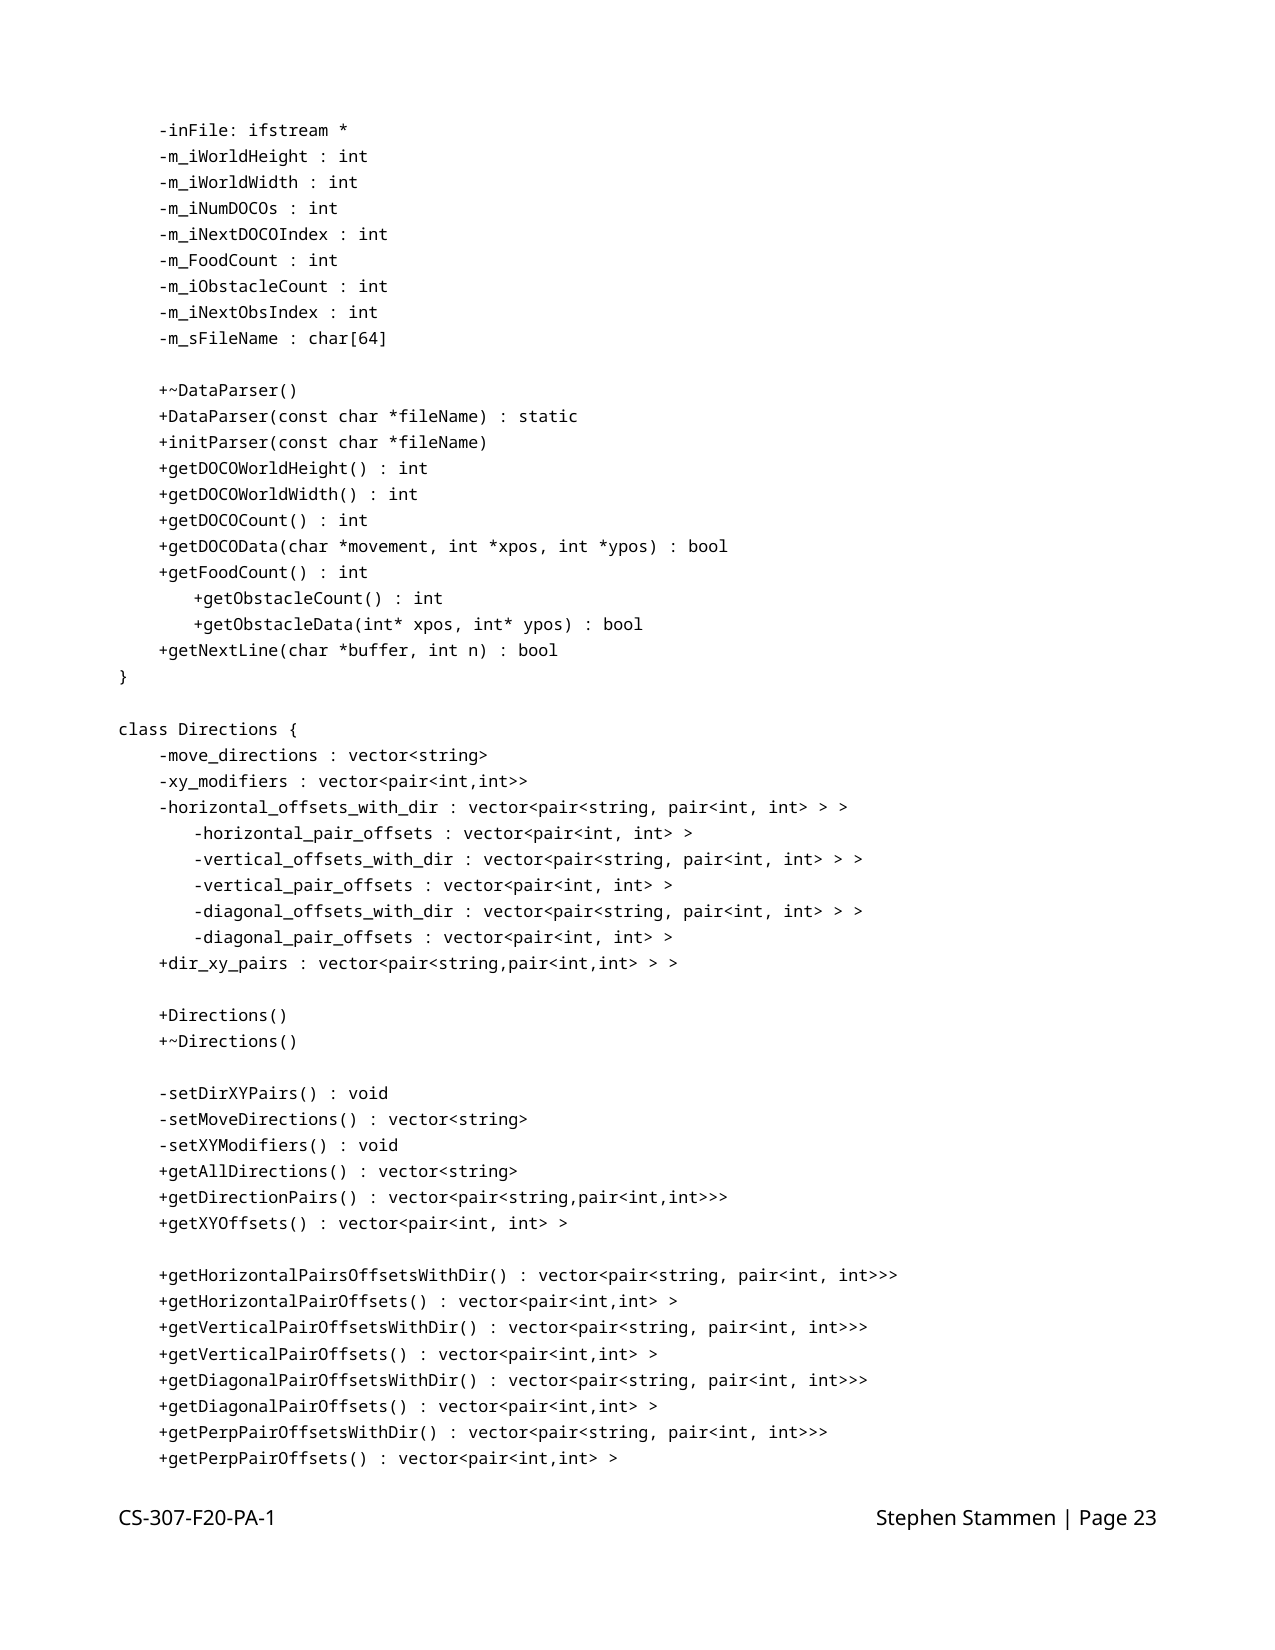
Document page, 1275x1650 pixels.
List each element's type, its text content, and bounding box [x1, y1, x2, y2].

text -inFile: ifstream * -m_iWorldHeight : int -m_iWorldWidth : int -m_iNumDOCOs : int -m_iNextDOCOIndex : int -m_FoodCount : int -m_iObstacleCount : int -m_iNextObsIndex : int -m_sFileName : char[64] +~DataParser() +DataParser(const char *fileName) : static +initParser(const char *fileName) +getDOCOWorldHeight() : int +getDOCOWorldWidth() : int +getDOCOCount() : int +getDOCOData(char *movement, int *xpos, int *ypos) : bool +getFoodCount() : int +getObstacleCount() : int +getObstacleData(int* xpos, int* ypos) : bool +getNextLine(char *buffer, int n) : bool } class Directions { -move_directions : vector<string> -xy_modifiers : vector<pair<int,int>> -horizontal_offsets_with_dir : vector<pair<string, pair<int, int> > > -horizontal_pair_offsets : vector<pair<int, int> > -vertical_offsets_with_dir : vector<pair<string, pair<int, int> > > -vertical_pair_offsets : vector<pair<int, int> > -diagonal_offsets_with_dir : vector<pair<string, pair<int, int> > > -diagonal_pair_offsets : vector<pair<int, int> > +dir_xy_pairs : vector<pair<string,pair<int,int> > > +Directions() +~Directions() -setDirXYPairs() : void -setMoveDirections() : vector<string> -setXYModifiers() : void +getAllDirections() : vector<string> +getDirectionPairs() : vector<pair<string,pair<int,int>>> +getXYOffsets() : vector<pair<int, int> > +getHorizontalPairsOffsetsWithDir() : vector<pair<string, pair<int, int>>> +getHorizontalPairOffsets() : vector<pair<int,int> > +getVerticalPairOffsetsWithDir() : vector<pair<string, pair<int, int>>> +getVerticalPairOffsets() : vector<pair<int,int> > +getDiagonalPairOffsetsWithDir() : vector<pair<string, pair<int, int>>> +getDiagonalPairOffsets() : vector<pair<int,int> > +getPerpPairOffsetsWithDir() : vector<pair<string, pair<int, int>>> +getPerpPairOffsets() : vector<pair<int,int> > [118, 118, 1157, 1469]
